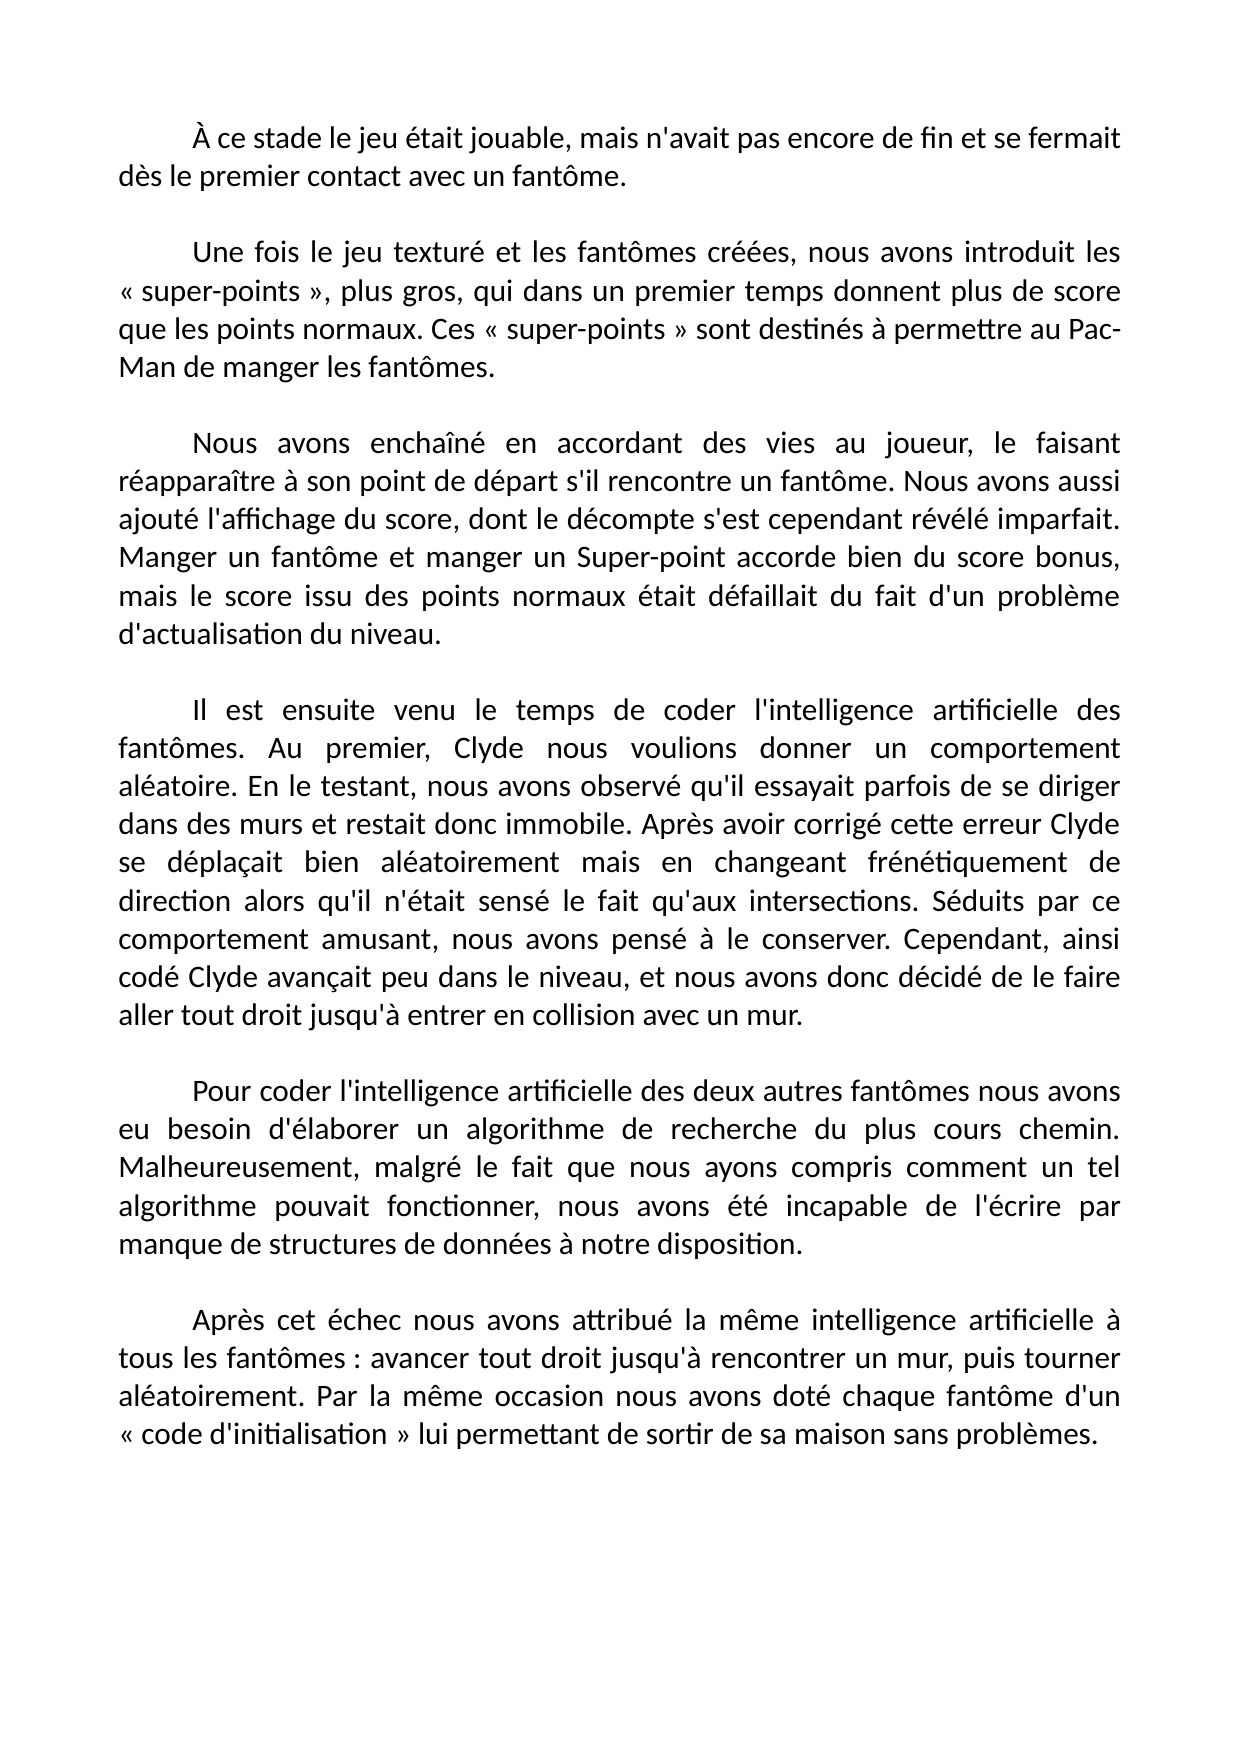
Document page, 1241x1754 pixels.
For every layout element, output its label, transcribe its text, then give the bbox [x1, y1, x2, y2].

text Une fois le jeu texturé et les fantômes créées, nous avons introduit les « super-points », plus gros, qui dans un premier temps donnent plus de score que les points normaux. Ces « super-points » sont destinés à permettre au Pac-Man de manger les fantômes. [118, 232, 1122, 385]
text Nous avons enchaîné en accordant des vies au joueur, le faisant réapparaître à son point de départ s'il rencontre un fantôme. Nous avons aussi ajouté l'affichage du score, dont le décompte s'est cependant révélé imparfait. Manger un fantôme et manger un Super-point accorde bien du score bonus, mais le score issu des points normaux était défaillait du fait d'un problème d'actualisation du niveau. [118, 423, 1122, 652]
text À ce stade le jeu était jouable, mais n'avait pas encore de fin et se fermait dès le premier contact avec un fantôme. [118, 118, 1122, 194]
text Il est ensuite venu le temps de coder l'intelligence artificielle des fantômes. Au premier, Clyde nous voulions donner un comportement aléatoire. En le testant, nous avons observé qu'il essayait parfois de se diriger dans des murs et restait donc immobile. Après avoir corrigé cette erreur Clyde se déplaçait bien aléatoirement mais en changeant frénétiquement de direction alors qu'il n'était sensé le fait qu'aux intersections. Séduits par ce comportement amusant, nous avons pensé à le conserver. Cependant, ainsi codé Clyde avançait peu dans le niveau, et nous avons donc décidé de le faire aller tout droit jusqu'à entrer en collision avec un mur. [118, 690, 1122, 1033]
text Après cet échec nous avons attribué la même intelligence artificielle à tous les fantômes : avancer tout droit jusqu'à rencontrer un mur, puis tourner aléatoirement. Par la même occasion nous avons doté chaque fantôme d'un « code d'initialisation » lui permettant de sortir de sa maison sans problèmes. [118, 1300, 1122, 1452]
text Pour coder l'intelligence artificielle des deux autres fantômes nous avons eu besoin d'élaborer un algorithme de recherche du plus cours chemin. Malheureusement, malgré le fait que nous ayons compris comment un tel algorithme pouvait fonctionner, nous avons été incapable de l'écrire par manque de structures de données à notre disposition. [118, 1071, 1122, 1262]
